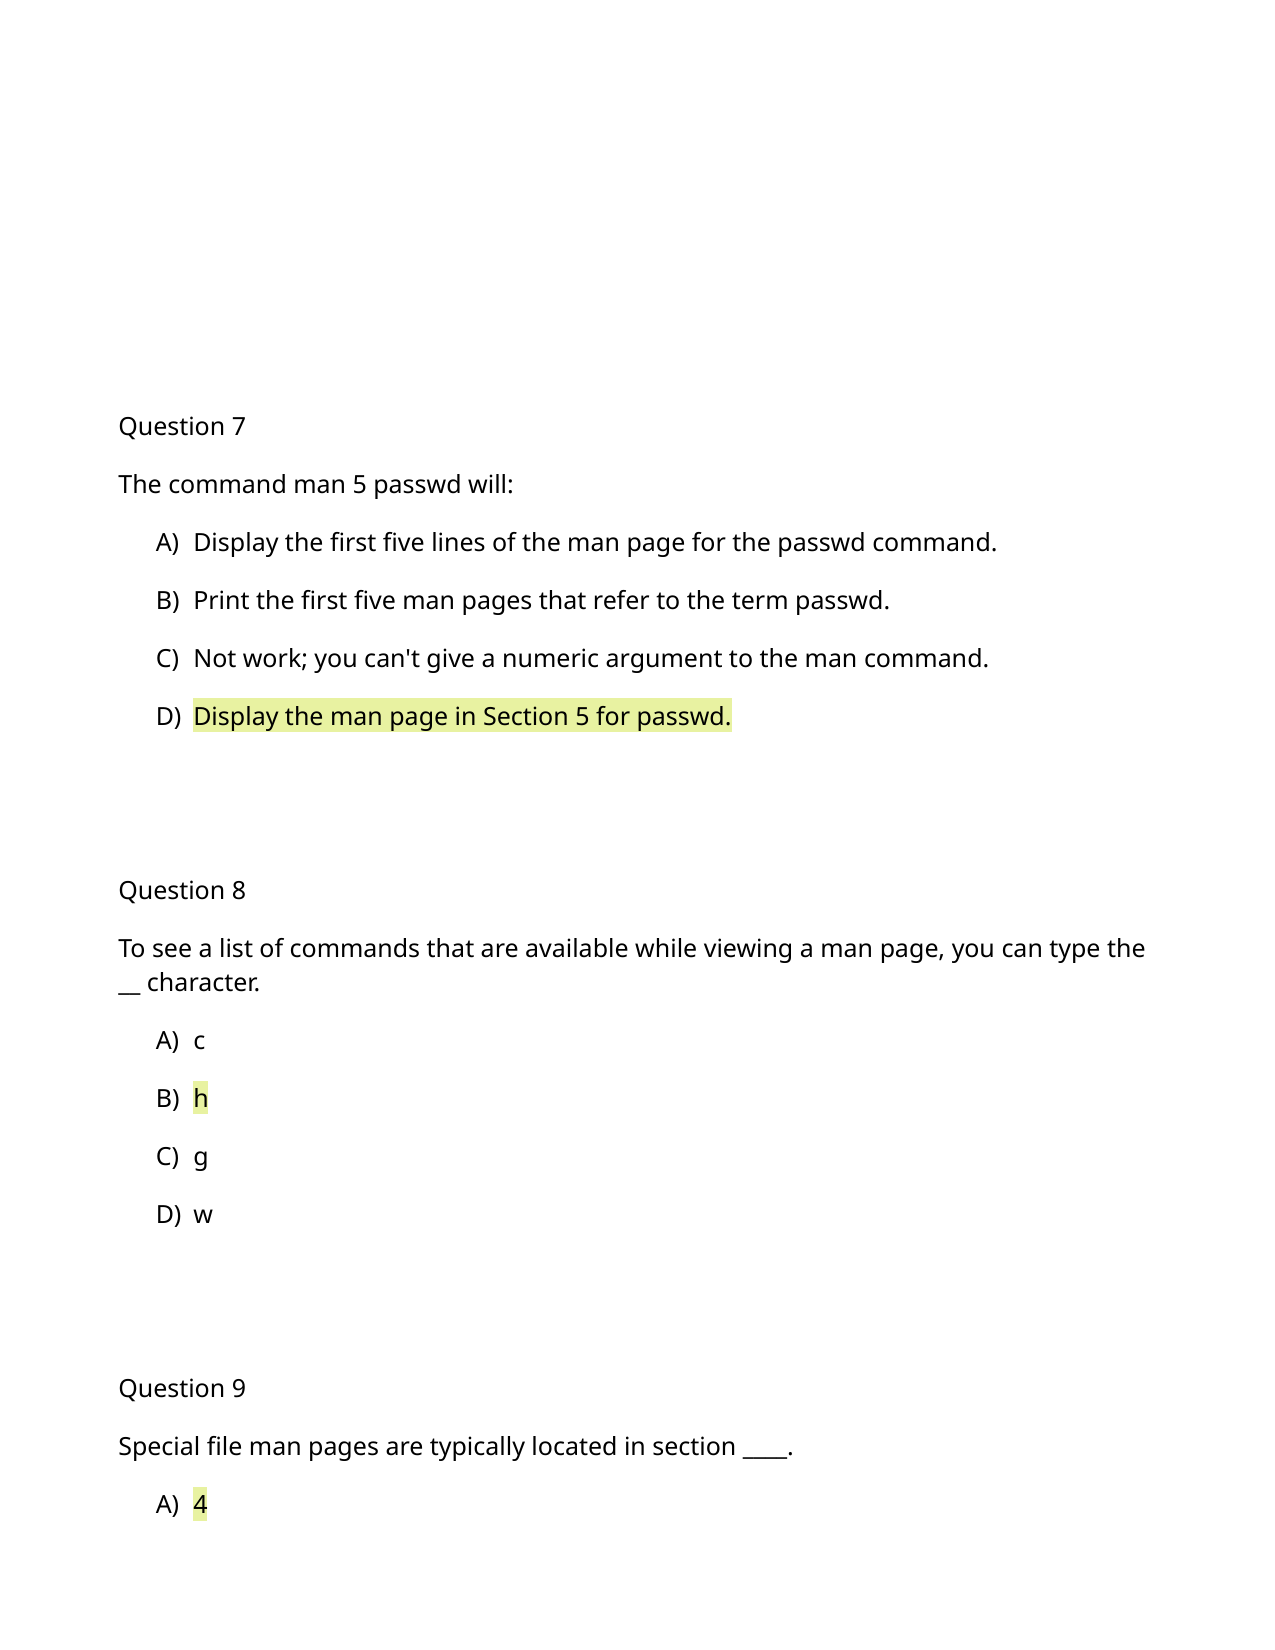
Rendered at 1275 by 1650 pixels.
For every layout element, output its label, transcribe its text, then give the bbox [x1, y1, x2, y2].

list Print the first five man pages that refer to the term passwd. [156, 582, 1157, 616]
list Display the first five lines of the man page for the passwd command. [156, 524, 1157, 558]
text Special file man pages are typically located in section ____. [118, 1429, 1157, 1463]
text Question 9 [118, 1371, 1157, 1405]
list Display the man page in Section 5 for passwd. [156, 698, 1157, 732]
list g [156, 1138, 1157, 1173]
text Question 7 [118, 408, 1157, 442]
list w [156, 1197, 1157, 1231]
list 4 [156, 1487, 1157, 1521]
text Question 8 [118, 872, 1157, 906]
list h [156, 1081, 1157, 1114]
list c [156, 1022, 1157, 1057]
list Not work; you can't give a numeric argument to the man command. [156, 640, 1157, 674]
text The command man 5 passwd will: [118, 466, 1157, 500]
text To see a list of commands that are available while viewing a man page, you can type the __ character. [118, 930, 1157, 998]
